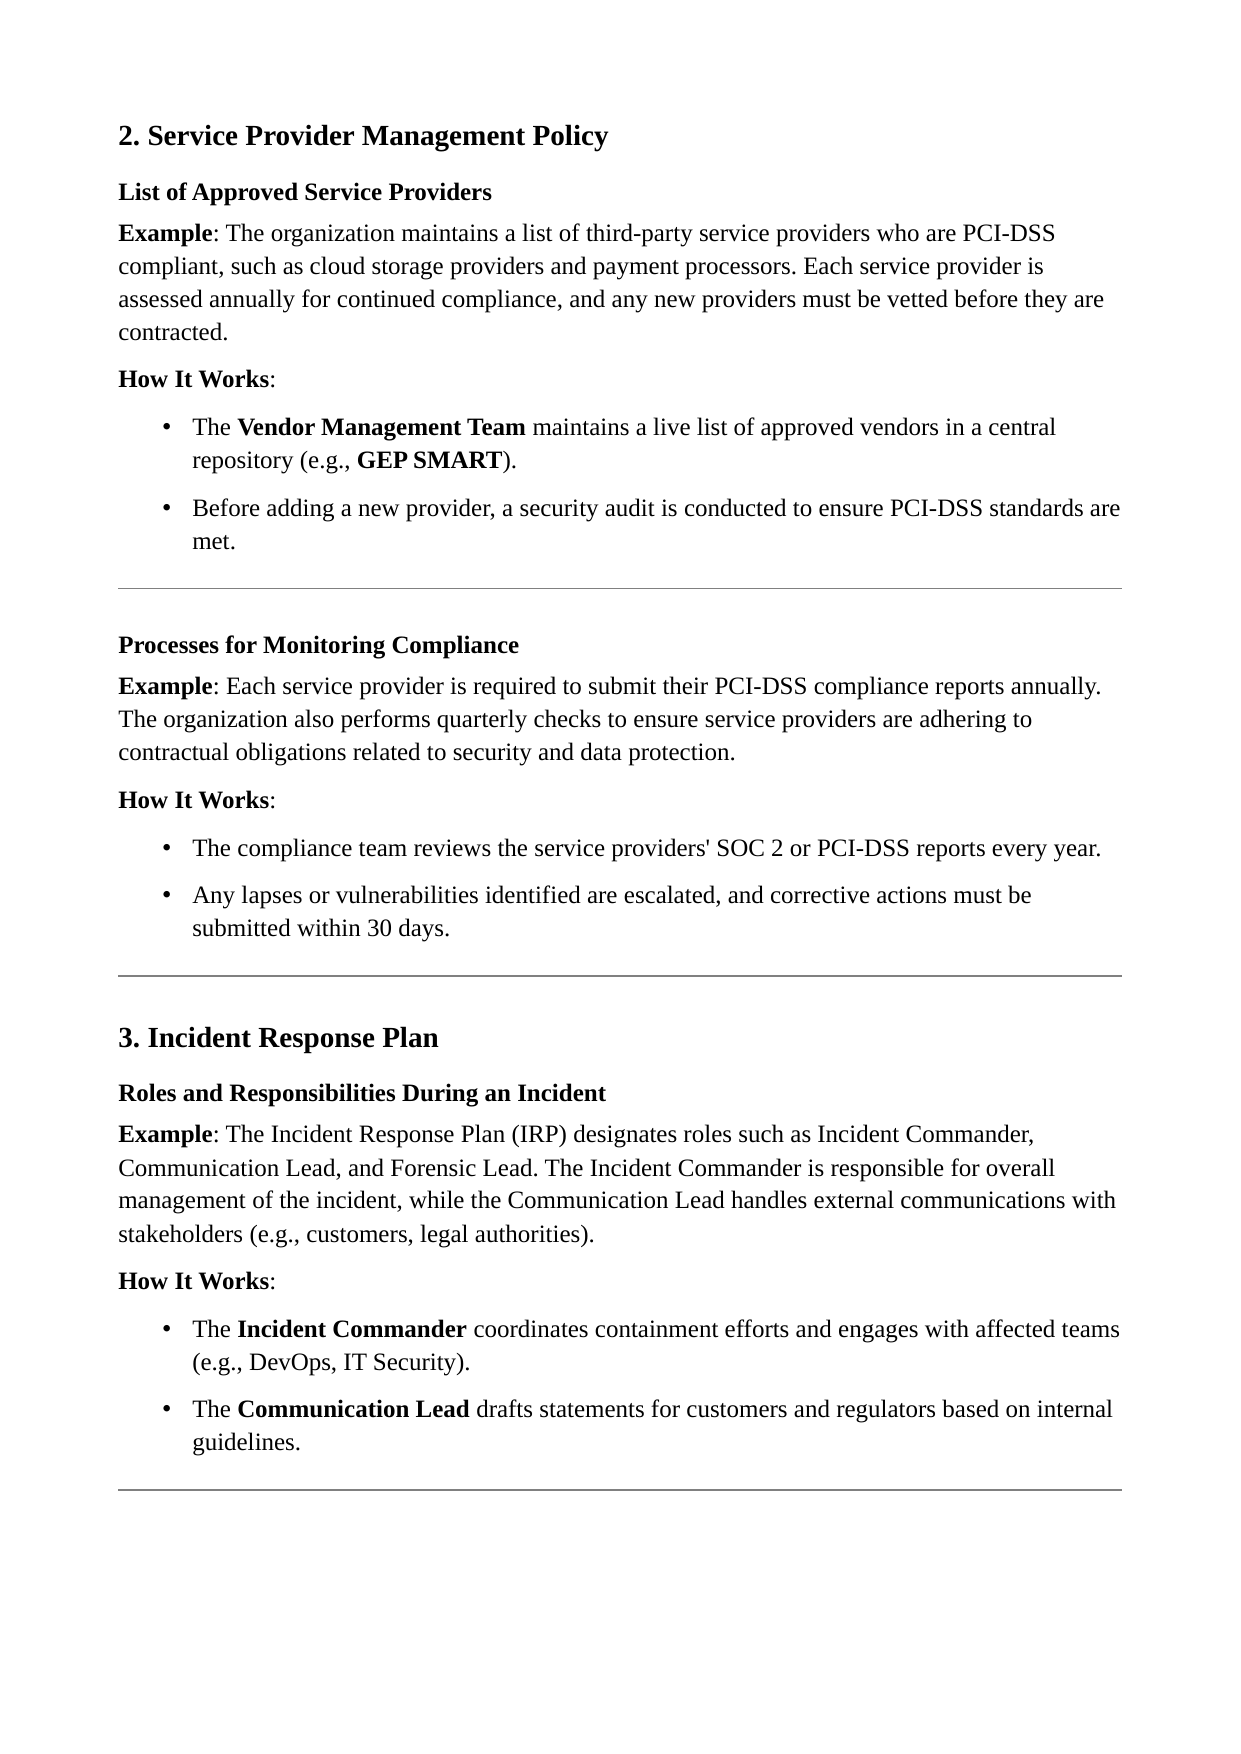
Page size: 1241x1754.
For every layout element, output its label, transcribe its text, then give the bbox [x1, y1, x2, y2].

list The Incident Commander coordinates containment efforts and engages with affected teams (e.g., DevOps, IT Security). [162, 1314, 1122, 1376]
subtitle 2. Service Provider Management Policy [118, 118, 1122, 152]
subtitle List of Approved Service Providers [118, 177, 1122, 205]
text How It Works: [118, 785, 1122, 814]
list Any lapses or vulnerabilities identified are escalated, and corrective actions must be submitted within 30 days. [162, 880, 1122, 942]
list The Vendor Management Team maintains a live list of approved vendors in a central repository (e.g., GEP SMART). [162, 412, 1122, 474]
list The Communication Lead drafts statements for customers and regulators based on internal guidelines. [162, 1394, 1122, 1456]
list Before adding a new provider, a security audit is conducted to ensure PCI-DSS standards are met. [162, 493, 1122, 554]
subtitle Roles and Responsibilities During an Incident [118, 1078, 1122, 1107]
subtitle 3. Incident Response Plan [118, 1020, 1122, 1053]
text Example: Each service provider is required to submit their PCI-DSS compliance reports annually. The organization also performs quarterly checks to ensure service providers are adhering to contractual obligations related to security and data protection. [118, 671, 1122, 766]
subtitle Processes for Monitoring Compliance [118, 630, 1122, 659]
text How It Works: [118, 364, 1122, 393]
text Example: The organization maintains a list of third-party service providers who are PCI-DSS compliant, such as cloud storage providers and payment processors. Each service provider is assessed annually for continued compliance, and any new providers must be vetted before they are contracted. [118, 218, 1122, 346]
text How It Works: [118, 1266, 1122, 1295]
list The compliance team reviews the service providers' SOC 2 or PCI-DSS reports every year. [162, 833, 1122, 861]
text Example: The Incident Response Plan (IRP) designates roles such as Incident Commander, Communication Lead, and Forensic Lead. The Incident Commander is responsible for overall management of the incident, while the Communication Lead handles external communications with stakeholders (e.g., customers, legal authorities). [118, 1119, 1122, 1247]
